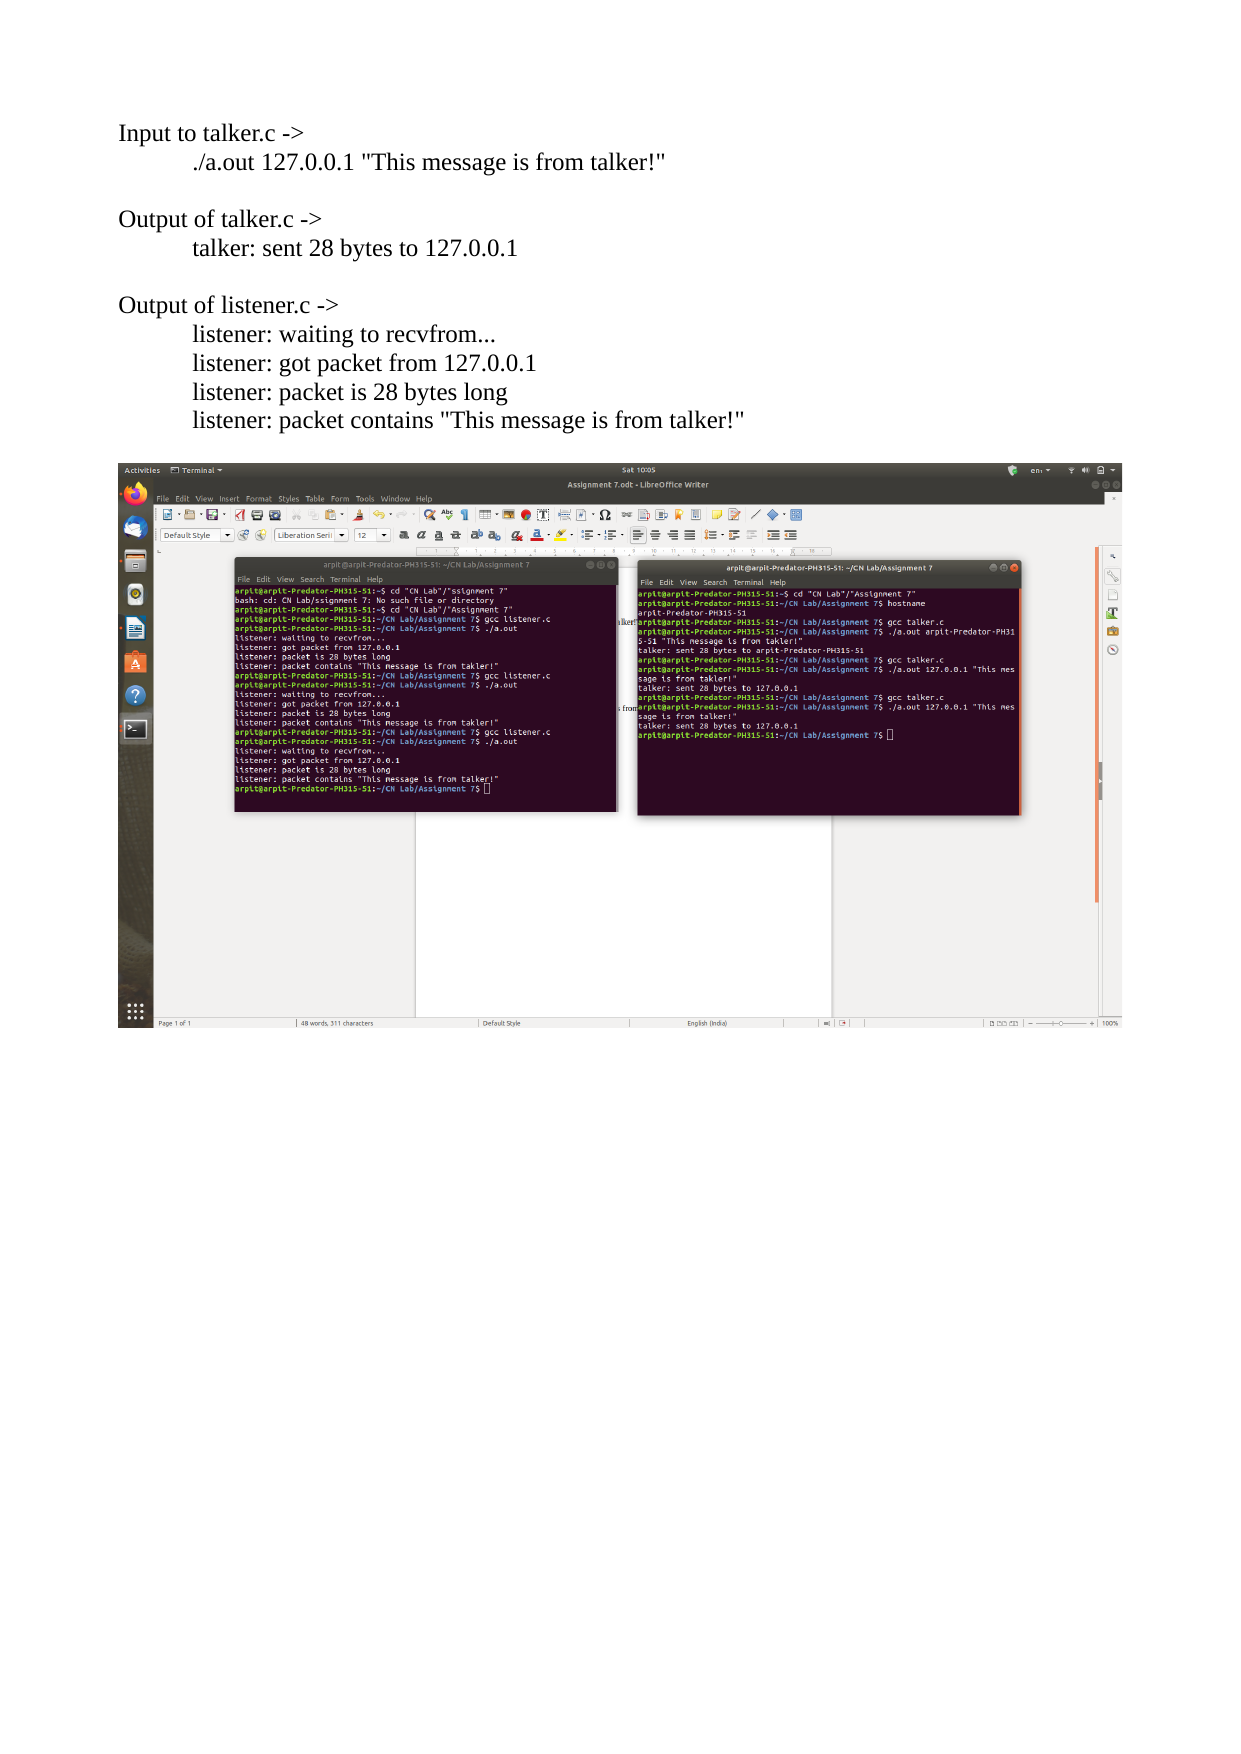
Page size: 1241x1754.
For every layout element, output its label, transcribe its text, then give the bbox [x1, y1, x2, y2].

picture [118, 463, 1123, 1028]
text listener: packet contains "This message is from talker!" [118, 406, 1122, 434]
text talker: sent 28 bytes to 127.0.0.1 [118, 233, 1122, 291]
text listener: got packet from 127.0.0.1 [118, 348, 1122, 377]
text Output of listener.c -> [118, 291, 1122, 319]
text listener: packet is 28 bytes long [118, 377, 1122, 406]
text Input to talker.c -> [118, 118, 1122, 147]
text ./a.out 127.0.0.1 "This message is from talker!" Output of talker.c -> [118, 147, 1122, 233]
text listener: waiting to recvfrom... [118, 319, 1122, 348]
